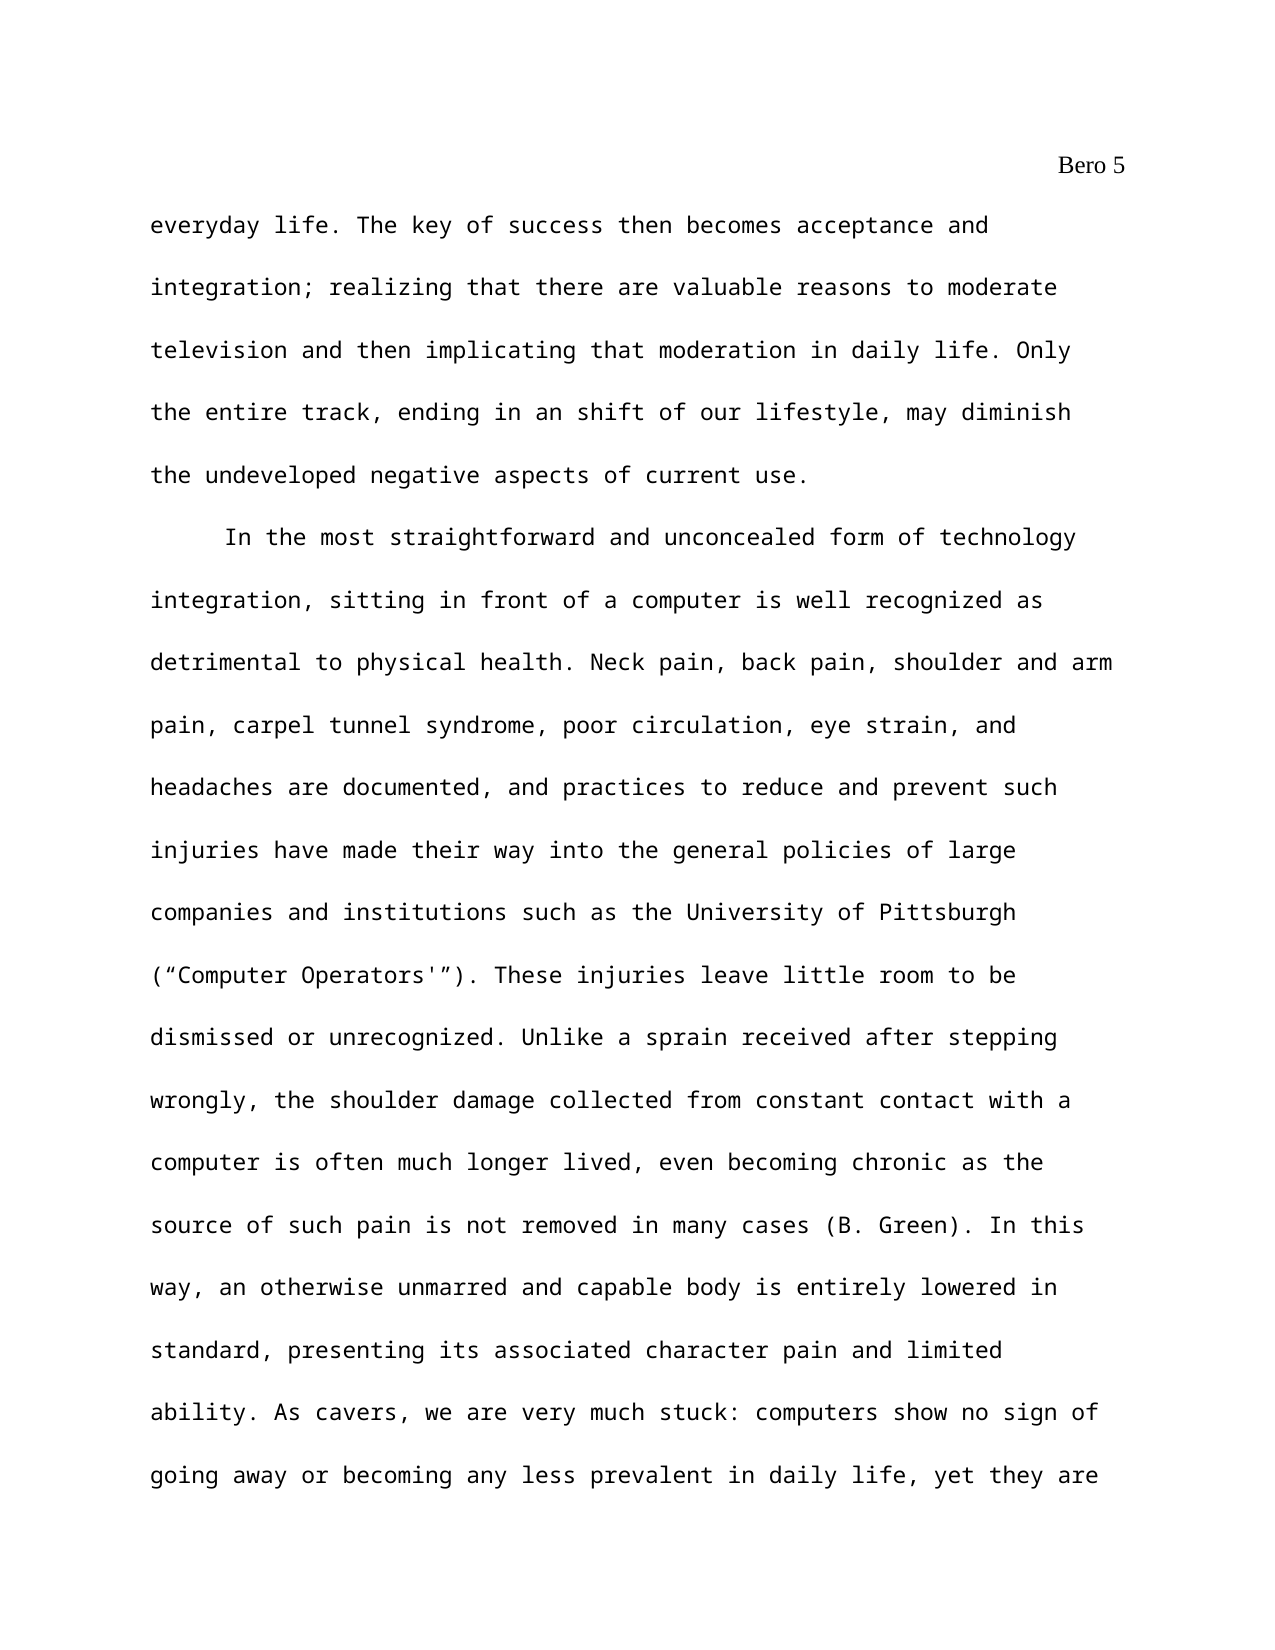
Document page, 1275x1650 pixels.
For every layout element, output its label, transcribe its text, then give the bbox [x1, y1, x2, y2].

text everyday life. The key of success then becomes acceptance and integration; realizing that there are valuable reasons to moderate television and then implicating that moderation in daily life. Only the entire track, ending in an shift of our lifestyle, may diminish the undeveloped negative aspects of current use. [150, 209, 1125, 490]
text In the most straightforward and unconcealed form of technology integration, sitting in front of a computer is well recognized as detrimental to physical health. Neck pain, back pain, shoulder and arm pain, carpel tunnel syndrome, poor circulation, eye strain, and headaches are documented, and practices to reduce and prevent such injuries have made their way into the general policies of large companies and institutions such as the University of Pittsburgh (“Computer Operators'”). These injuries leave little room to be dismissed or unrecognized. Unlike a sprain received after stepping wrongly, the shoulder damage collected from constant contact with a computer is often much longer lived, even becoming chronic as the source of such pain is not removed in many cases (B. Green). In this way, an otherwise unmarred and capable body is entirely lowered in standard, presenting its associated character pain and limited ability. As cavers, we are very much stuck: computers show no sign of going away or becoming any less prevalent in daily life, yet they are [150, 521, 1125, 1490]
